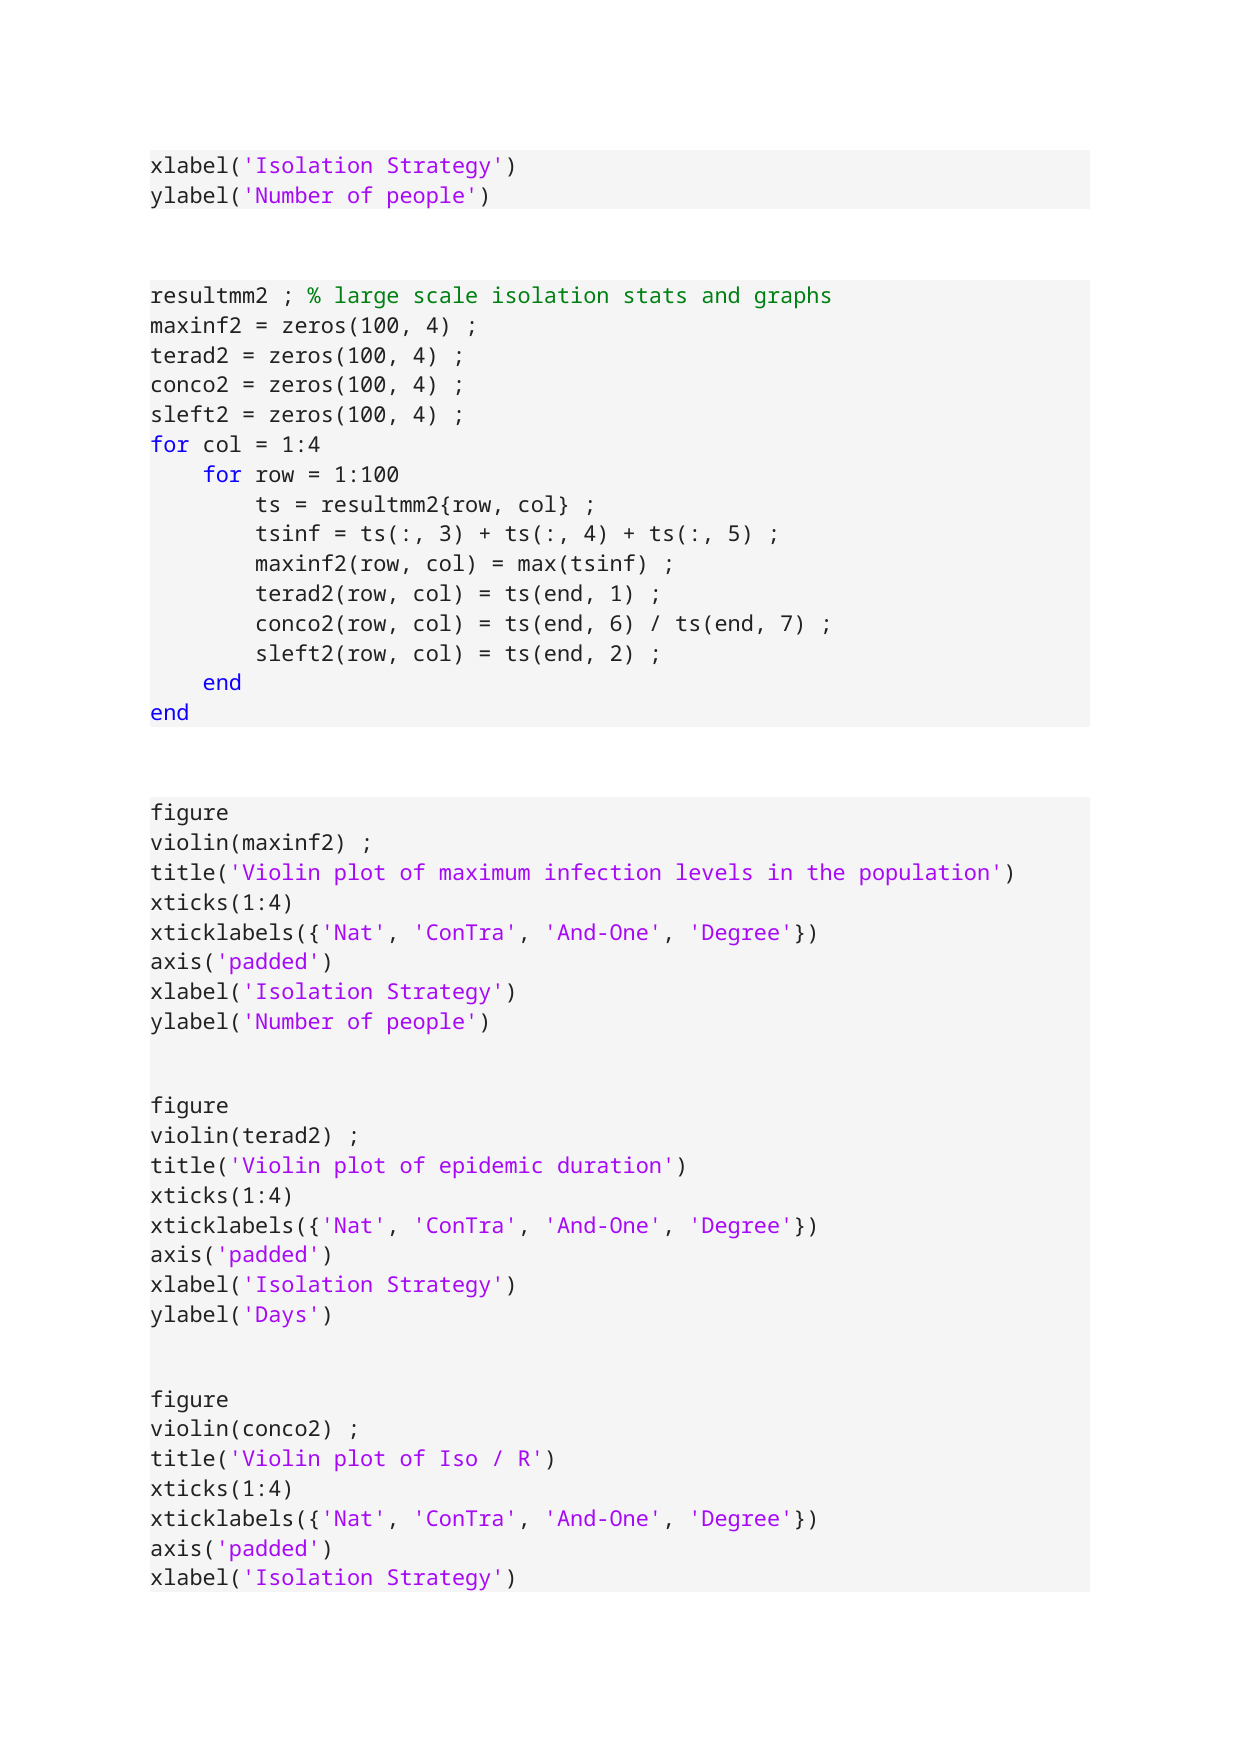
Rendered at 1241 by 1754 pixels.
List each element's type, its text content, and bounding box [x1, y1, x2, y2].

text ts = resultmm2{row, col} ; [150, 488, 1090, 518]
text xlabel('Isolation Strategy') [150, 150, 1090, 180]
text violin(terad2) ; [150, 1120, 1090, 1150]
text title('Violin plot of Iso / R') [150, 1443, 1090, 1473]
text ylabel('Days') [150, 1299, 1090, 1329]
text conco2 = zeros(100, 4) ; [150, 369, 1090, 399]
text axis('padded') [150, 946, 1090, 976]
text xticklabels({'Nat', 'ConTra', 'And-One', 'Degree'}) [150, 1209, 1090, 1239]
text resultmm2 ; % large scale isolation stats and graphs [150, 280, 1090, 310]
text sleft2 = zeros(100, 4) ; [150, 399, 1090, 429]
text xticks(1:4) [150, 1180, 1090, 1209]
text xlabel('Isolation Strategy') [150, 976, 1090, 1006]
text axis('padded') [150, 1239, 1090, 1269]
text ylabel('Number of people') [150, 1006, 1090, 1036]
text violin(maxinf2) ; [150, 827, 1090, 857]
text sleft2(row, col) = ts(end, 2) ; [150, 637, 1090, 667]
text xlabel('Isolation Strategy') [150, 1562, 1090, 1592]
text violin(conco2) ; [150, 1413, 1090, 1443]
text for row = 1:100 [150, 459, 1090, 488]
text figure [150, 1090, 1090, 1120]
text xticks(1:4) [150, 1473, 1090, 1503]
text end [150, 697, 1090, 727]
text xticklabels({'Nat', 'ConTra', 'And-One', 'Degree'}) [150, 916, 1090, 946]
text axis('padded') [150, 1532, 1090, 1562]
text title('Violin plot of maximum infection levels in the population') [150, 857, 1090, 887]
text terad2(row, col) = ts(end, 1) ; [150, 578, 1090, 608]
text maxinf2 = zeros(100, 4) ; [150, 310, 1090, 339]
text xticklabels({'Nat', 'ConTra', 'And-One', 'Degree'}) [150, 1503, 1090, 1532]
text end [150, 667, 1090, 697]
text conco2(row, col) = ts(end, 6) / ts(end, 7) ; [150, 608, 1090, 637]
text maxinf2(row, col) = max(tsinf) ; [150, 548, 1090, 578]
text figure [150, 797, 1090, 827]
text ylabel('Number of people') [150, 180, 1090, 209]
text figure [150, 1383, 1090, 1413]
text xticks(1:4) [150, 887, 1090, 916]
text tsinf = ts(:, 3) + ts(:, 4) + ts(:, 5) ; [150, 518, 1090, 548]
text for col = 1:4 [150, 429, 1090, 459]
text xlabel('Isolation Strategy') [150, 1269, 1090, 1299]
text terad2 = zeros(100, 4) ; [150, 339, 1090, 369]
text title('Violin plot of epidemic duration') [150, 1150, 1090, 1180]
